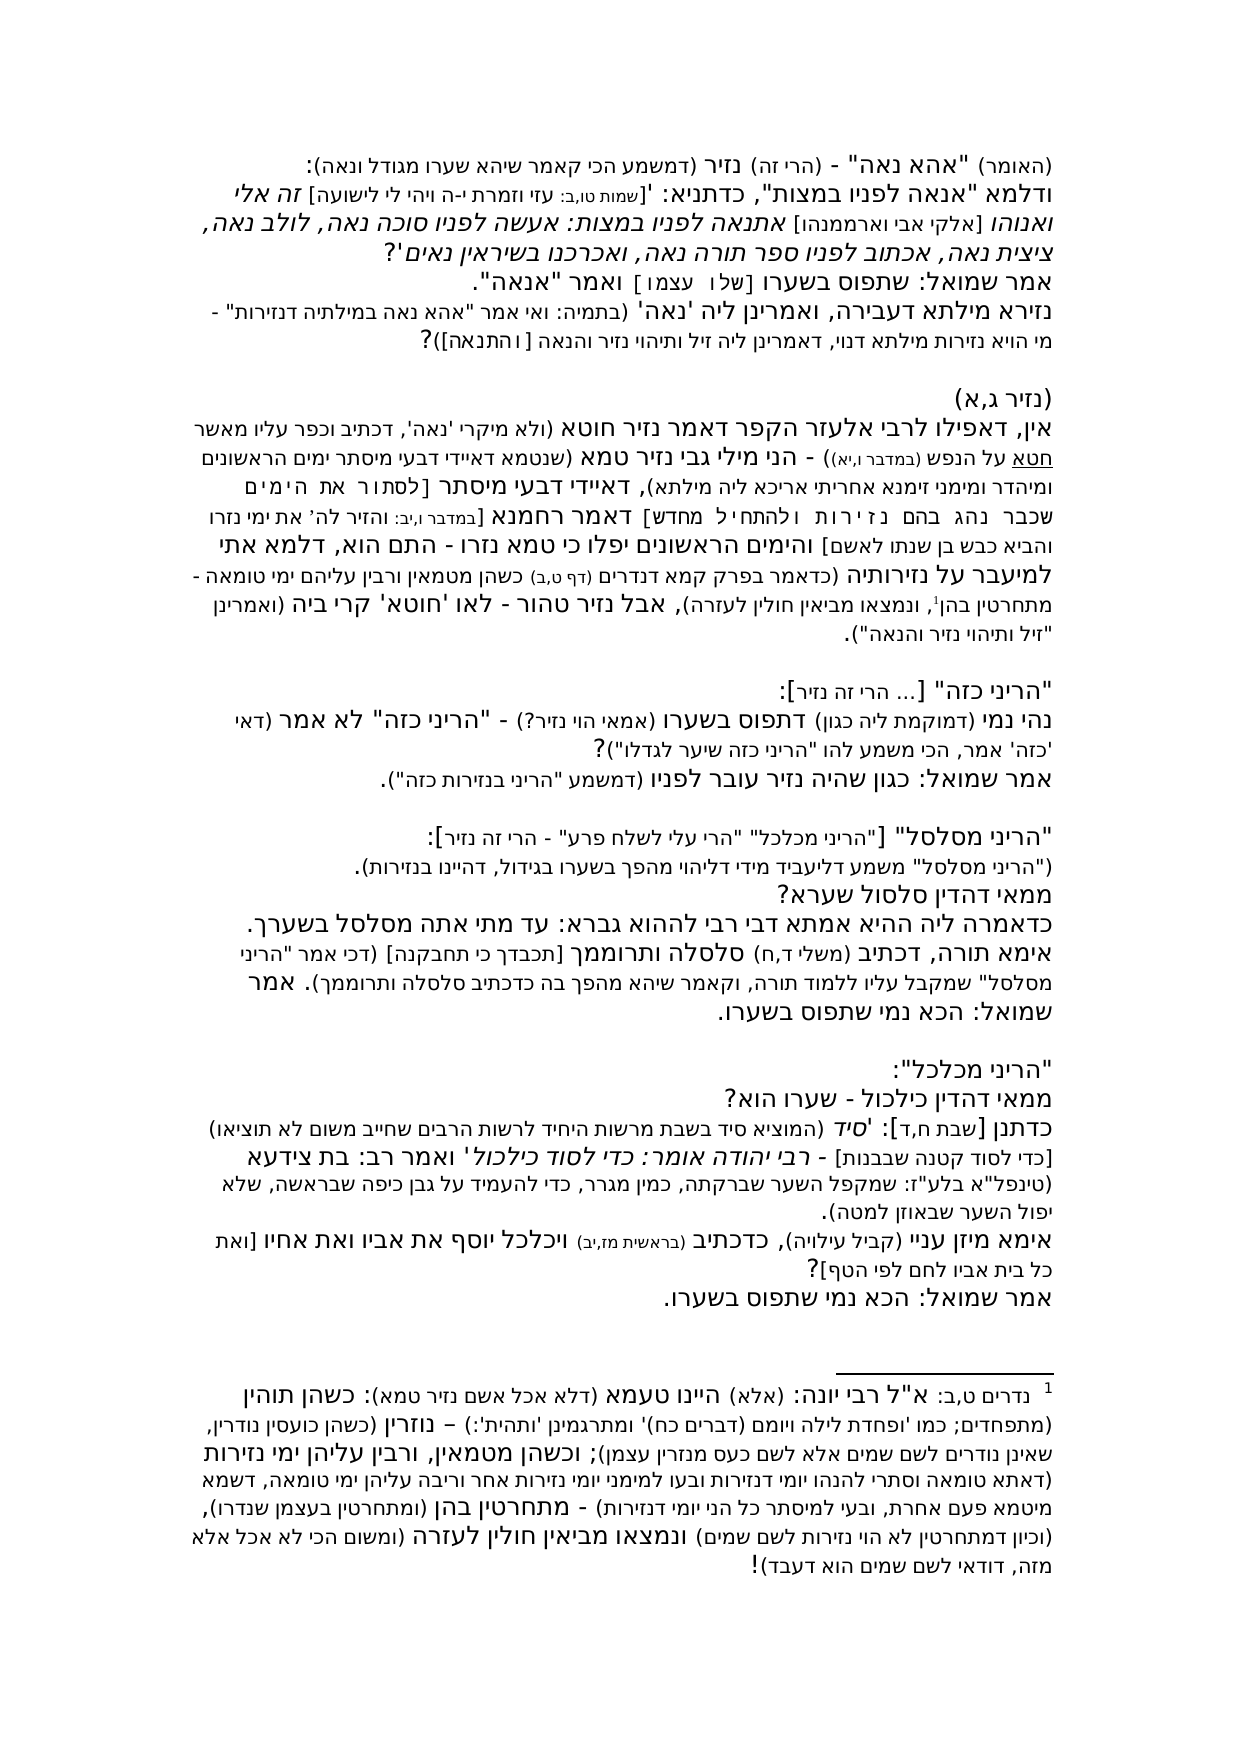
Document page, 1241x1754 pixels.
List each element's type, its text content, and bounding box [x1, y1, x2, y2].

text נהי נמי (דמוקמת ליה כגון) דתפוס בשערו (אמאי הוי נזיר?) - "הריני כזה" לא אמר (דאי 'כזה' אמר, הכי משמע להו "הריני כזה שיער לגדלו")? [187, 705, 1053, 764]
text "הריני כזה" [... הרי זה נזיר]: [187, 676, 1053, 705]
text אמר שמואל: שתפוס בשערו [שלו עצמו] ואמר "אנאה". [187, 267, 1053, 296]
text ("הריני מסלסל" משמע דליעביד מידי דליהוי מהפך בשערו בגידול, דהיינו בנזירות). [187, 851, 1053, 880]
text כדאמרה ליה ההיא אמתא דבי רבי לההוא גברא: עד מתי אתה מסלסל בשערך. [187, 909, 1053, 938]
text אימא מיזן עניי (קביל עילויה), כדכתיב (בראשית מז,יב) ויכלכל יוסף את אביו ואת אחיו [ואת כל בית אביו לחם לפי הטף]? [187, 1225, 1053, 1283]
text נזירא מילתא דעבירה, ואמרינן ליה 'נאה' (בתמיה: ואי אמר "אהא נאה במילתיה דנזירות" - מי הויא נזירות מילתא דנוי, דאמרינן ליה זיל ותיהוי נזיר והנאה [והתנאה])? [187, 296, 1053, 355]
text אמר שמואל: הכא נמי שתפוס בשערו. [187, 1283, 1053, 1313]
text "הריני מסלסל" ["הריני מכלכל" "הרי עלי לשלח פרע" - הרי זה נזיר]: [187, 822, 1053, 851]
text אימא תורה, דכתיב (משלי ד,ח) סלסלה ותרוממך [תכבדך כי תחבקנה] (דכי אמר "הריני מסלסל" שמקבל עליו ללמוד תורה, וקאמר שיהא מהפך בה כדכתיב סלסלה ותרוממך). אמר שמואל: הכא נמי שתפוס בשערו. [187, 938, 1053, 1026]
text אין, דאפילו לרבי אלעזר הקפר דאמר נזיר חוטא (ולא מיקרי 'נאה', דכתיב וכפר עליו מאשר חטא על הנפש (במדבר ו,יא)) - הני מילי גבי נזיר טמא (שנטמא דאיידי דבעי מיסתר ימים הראשונים ומיהדר ומימני זימנא אחריתי אריכא ליה מילתא), דאיידי דבעי מיסתר [לסתור את הימים שכבר נהג בהם נזירות ולהתחיל מחדש] דאמר רחמנא [במדבר ו,יב: והזיר לה’ את ימי נזרו והביא כבש בן שנתו לאשם] והימים הראשונים יפלו כי טמא נזרו - התם הוא, דלמא אתי למיעבר על נזירותיה (כדאמר בפרק קמא דנדרים (דף ט,ב) כשהן מטמאין ורבין עליהם ימי טומאה - מתחרטין בהן, ונמצאו מביאין חולין לעזרה), אבל נזיר טהור - לאו 'חוטא' קרי ביה (ואמרינן "זיל ותיהוי נזיר והנאה"). [187, 413, 1053, 647]
text (האומר) "אהא נאה" - (הרי זה) נזיר (דמשמע הכי קאמר שיהא שערו מגודל ונאה): [187, 150, 1053, 179]
text נדרים ט,ב: א"ל רבי יונה: (אלא) היינו טעמא (דלא אכל אשם נזיר טמא): כשהן תוהין (מתפחדים; כמו 'ופחדת לילה ויומם (דברים כח)' ומתרגמינן 'ותהית':) – נוזרין (כשהן כועסין נודרין, שאינן נודרים לשם שמים אלא לשם כעס מנזרין עצמן); וכשהן מטמאין, ורבין עליהן ימי נזירות (דאתא טומאה וסתרי להנהו יומי דנזירות ובעו למימני יומי נזירות אחר וריבה עליהן ימי טומאה, דשמא מיטמא פעם אחרת, ובעי למיסתר כל הני יומי דנזירות) - מתחרטין בהן (ומתחרטין בעצמן שנדרו), (וכיון דמתחרטין לא הוי נזירות לשם שמים) ונמצאו מביאין חולין לעזרה (ומשום הכי לא אכל אלא מזה, דודאי לשם שמים הוא דעבד)! [187, 1380, 1053, 1580]
text (נזיר ג,א) [187, 384, 1053, 413]
text ודלמא "אנאה לפניו במצות", כדתניא: '[שמות טו,ב: עזי וזמרת י-ה ויהי לי לישועה] זה אלי ואנוהו [אלקי אבי וארממנהו] אתנאה לפניו במצות: אעשה לפניו סוכה נאה, לולב נאה, ציצית נאה, אכתוב לפניו ספר תורה נאה, ואכרכנו בשיראין נאים'? [187, 179, 1053, 267]
text ממאי דהדין סלסול שערא? [187, 880, 1053, 909]
text ממאי דהדין כילכול - שערו הוא? [187, 1084, 1053, 1113]
text אמר שמואל: כגון שהיה נזיר עובר לפניו (דמשמע "הריני בנזירות כזה"). [187, 764, 1053, 793]
text "הריני מכלכל": [187, 1055, 1053, 1084]
text כדתנן [שבת ח,ד]: 'סיד (המוציא סיד בשבת מרשות היחיד לרשות הרבים שחייב משום לא תוציאו) [כדי לסוד קטנה שבבנות] - רבי יהודה אומר: כדי לסוד כילכול' ואמר רב: בת צידעא (טינפל"א בלע"ז: שמקפל השער שברקתה, כמין מגרר, כדי להעמיד על גבן כיפה שבראשה, שלא יפול השער שבאוזן למטה). [187, 1113, 1053, 1225]
